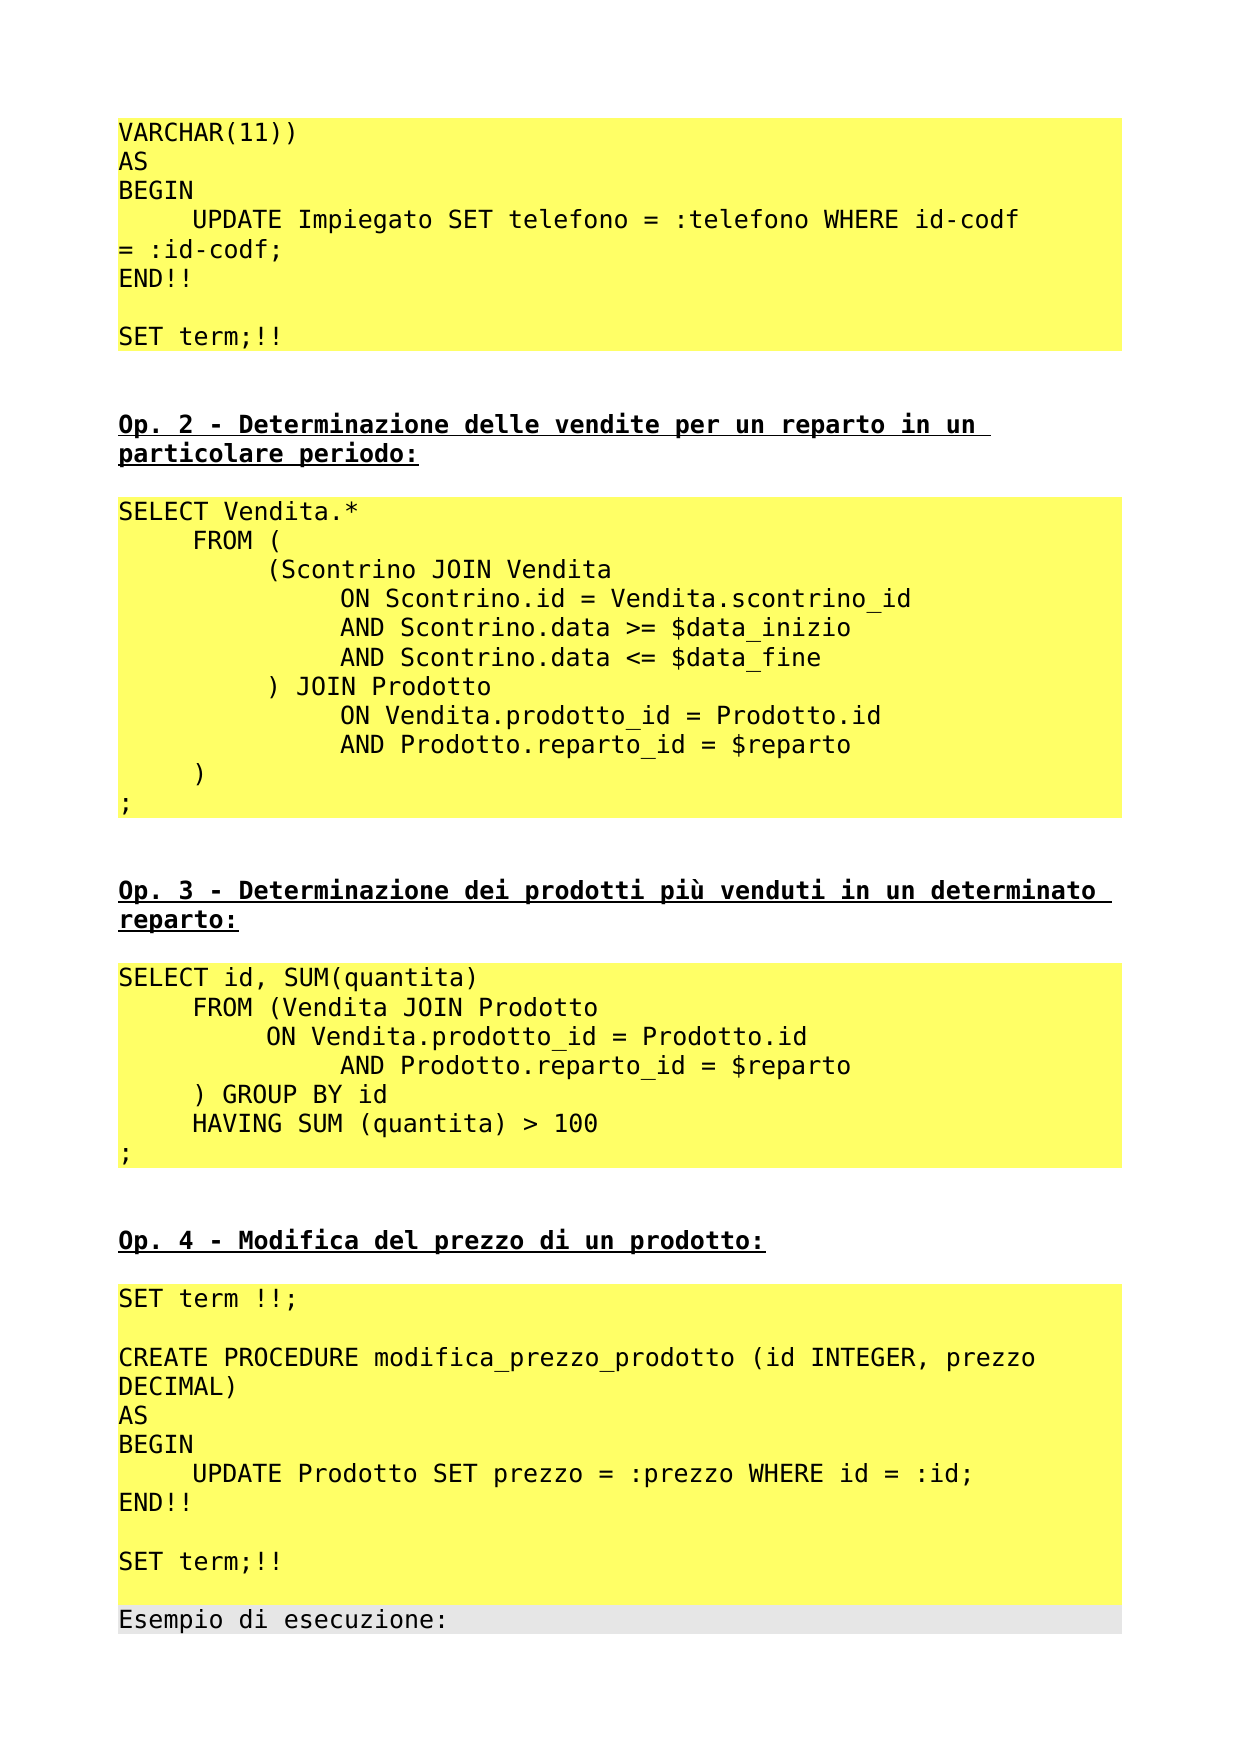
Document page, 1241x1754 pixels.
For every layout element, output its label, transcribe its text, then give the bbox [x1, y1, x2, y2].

text SELECT Vendita.* [118, 497, 1122, 526]
text VARCHAR(11)) [118, 118, 1122, 147]
text AND Scontrino.data <= $data_fine [118, 643, 1122, 672]
text FROM (Vendita JOIN Prodotto [118, 993, 1122, 1022]
text ; [118, 788, 1122, 818]
text AND Prodotto.reparto_id = $reparto [118, 1051, 1122, 1080]
text ) [118, 759, 1122, 788]
text Esempio di esecuzione: [118, 1605, 1122, 1634]
text AND Scontrino.data >= $data_inizio [118, 613, 1122, 643]
text Op. 4 - Modifica del prezzo di un prodotto: [118, 1226, 1122, 1255]
text Op. 2 - Determinazione delle vendite per un reparto in un particolare periodo: [118, 410, 1122, 497]
text (Scontrino JOIN Vendita [118, 555, 1122, 584]
text FROM ( [118, 526, 1122, 555]
text SET term;!! [118, 1547, 1122, 1576]
text ON Vendita.prodotto_id = Prodotto.id [118, 701, 1122, 730]
text SELECT id, SUM(quantita) [118, 963, 1122, 993]
text SET term !!; [118, 1284, 1122, 1313]
text AS [118, 147, 1122, 176]
text ON Scontrino.id = Vendita.scontrino_id [118, 584, 1122, 613]
text AND Prodotto.reparto_id = $reparto [118, 730, 1122, 759]
text END!! [118, 264, 1122, 293]
text Op. 3 - Determinazione dei prodotti più venduti in un determinato reparto: [118, 876, 1122, 934]
text UPDATE Impiegato SET telefono = :telefono WHERE id-codf = :id-codf; [118, 206, 1122, 264]
text BEGIN [118, 1430, 1122, 1459]
text CREATE PROCEDURE modifica_prezzo_prodotto (id INTEGER, prezzo DECIMAL) [118, 1343, 1122, 1401]
text SET term;!! [118, 322, 1122, 351]
text AS [118, 1401, 1122, 1430]
text ) JOIN Prodotto [118, 672, 1122, 701]
text END!! [118, 1488, 1122, 1518]
text UPDATE Prodotto SET prezzo = :prezzo WHERE id = :id; [118, 1459, 1122, 1488]
text ) GROUP BY id [118, 1080, 1122, 1109]
text BEGIN [118, 176, 1122, 206]
text HAVING SUM (quantita) > 100 [118, 1109, 1122, 1138]
text ; [118, 1138, 1122, 1168]
text ON Vendita.prodotto_id = Prodotto.id [118, 1022, 1122, 1051]
